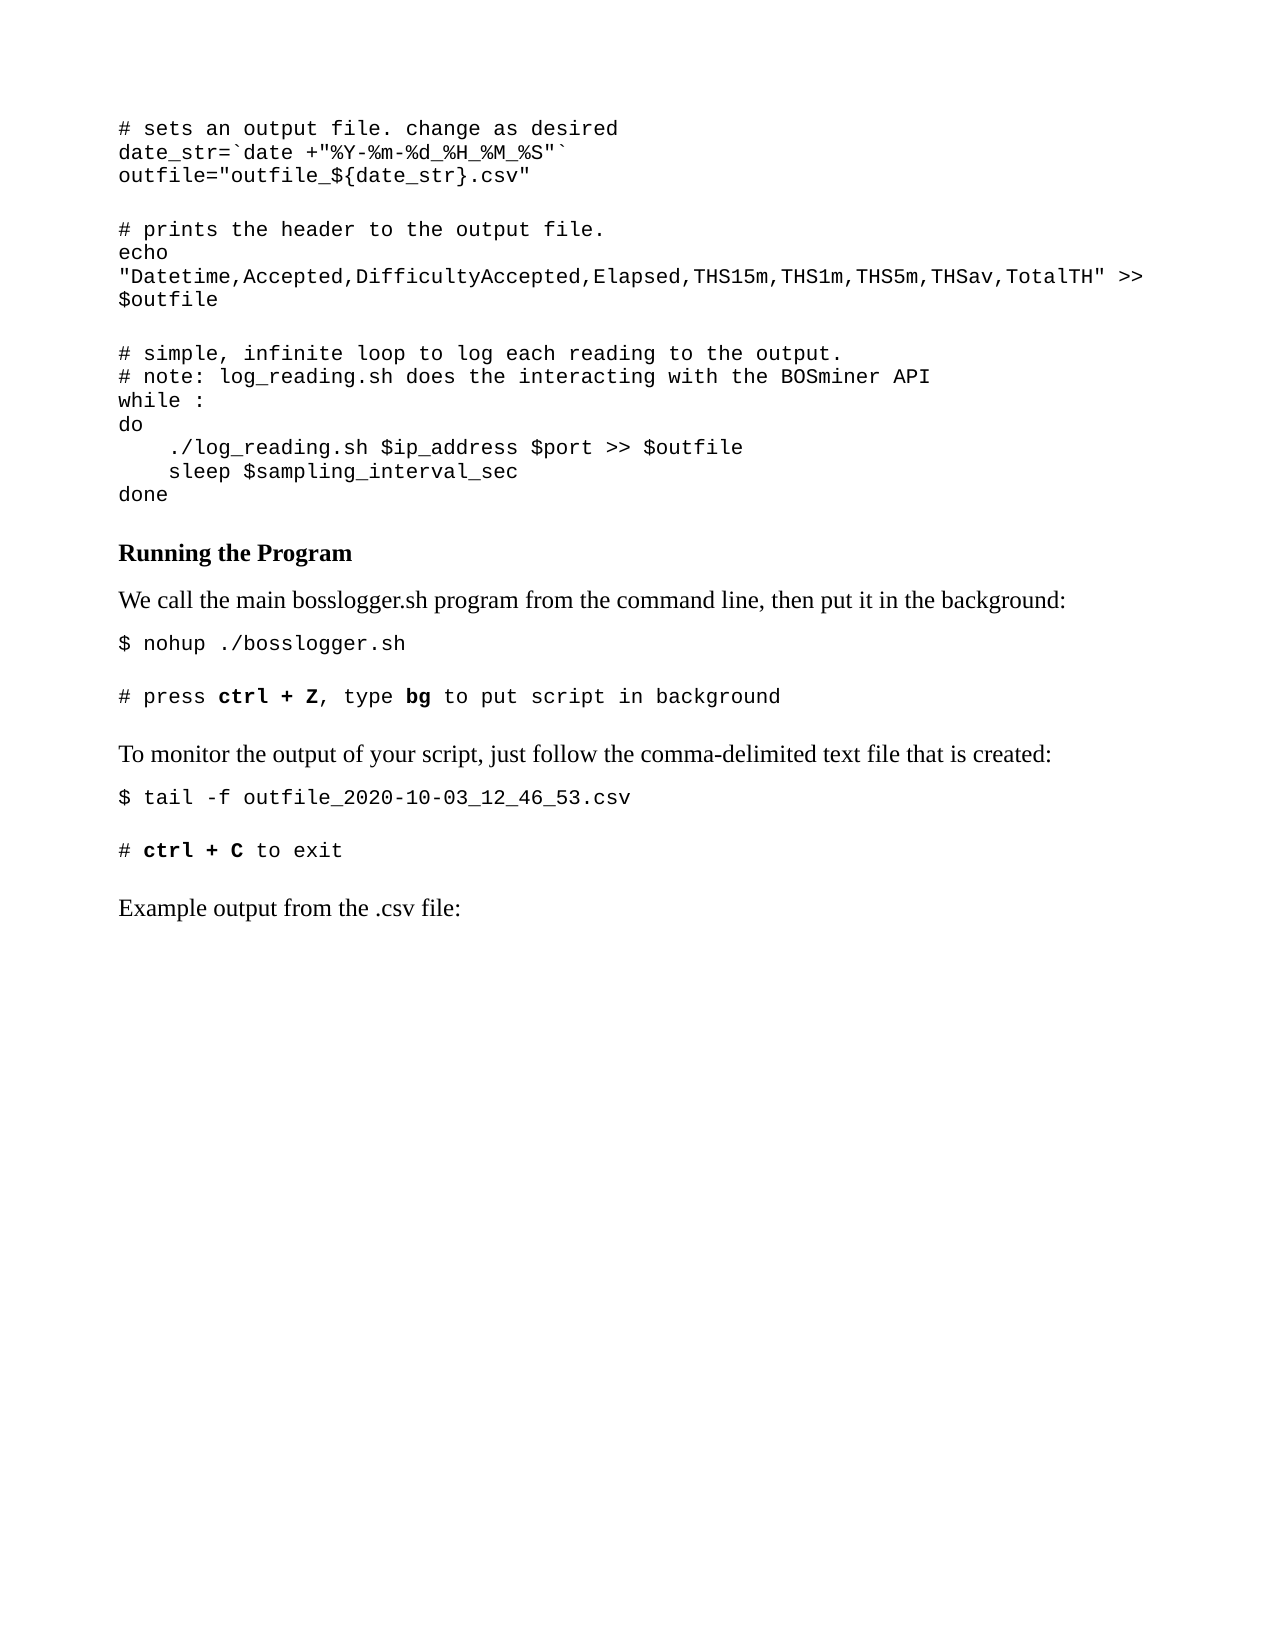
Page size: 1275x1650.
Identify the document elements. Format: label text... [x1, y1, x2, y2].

text done [118, 484, 1157, 508]
text sleep $sampling_interval_sec [118, 461, 1157, 484]
text do [118, 413, 1157, 437]
text We call the main bosslogger.sh program from the command line, then put it in the background: [118, 585, 1157, 614]
text Running the Program [118, 538, 1157, 566]
text outfile="outfile_${date_str}.csv" [118, 165, 1157, 189]
text $ tail -f outfile_2020-10-03_12_46_53.csv [118, 787, 1157, 810]
text To monitor the output of your script, just follow the comma-delimited text file that is created: [118, 739, 1157, 768]
text # note: log_reading.sh does the interacting with the BOSminer API [118, 366, 1157, 390]
text # simple, infinite loop to log each reading to the output. [118, 343, 1157, 366]
text echo "Datetime,Accepted,DifficultyAccepted,Elapsed,THS15m,THS1m,THS5m,THSav,TotalTH" >> $outfile [118, 242, 1157, 313]
text while : [118, 390, 1157, 413]
text $ nohup ./bosslogger.sh [118, 633, 1157, 656]
text date_str=`date +"%Y-%m-%d_%H_%M_%S"` [118, 142, 1157, 165]
text # ctrl + C to exit [118, 840, 1157, 863]
text # sets an output file. change as desired [118, 118, 1157, 142]
text # prints the header to the output file. [118, 218, 1157, 242]
text # press ctrl + Z, type bg to put script in background [118, 686, 1157, 709]
text Example output from the .csv file: [118, 893, 1157, 922]
text ./log_reading.sh $ip_address $port >> $outfile [118, 437, 1157, 461]
